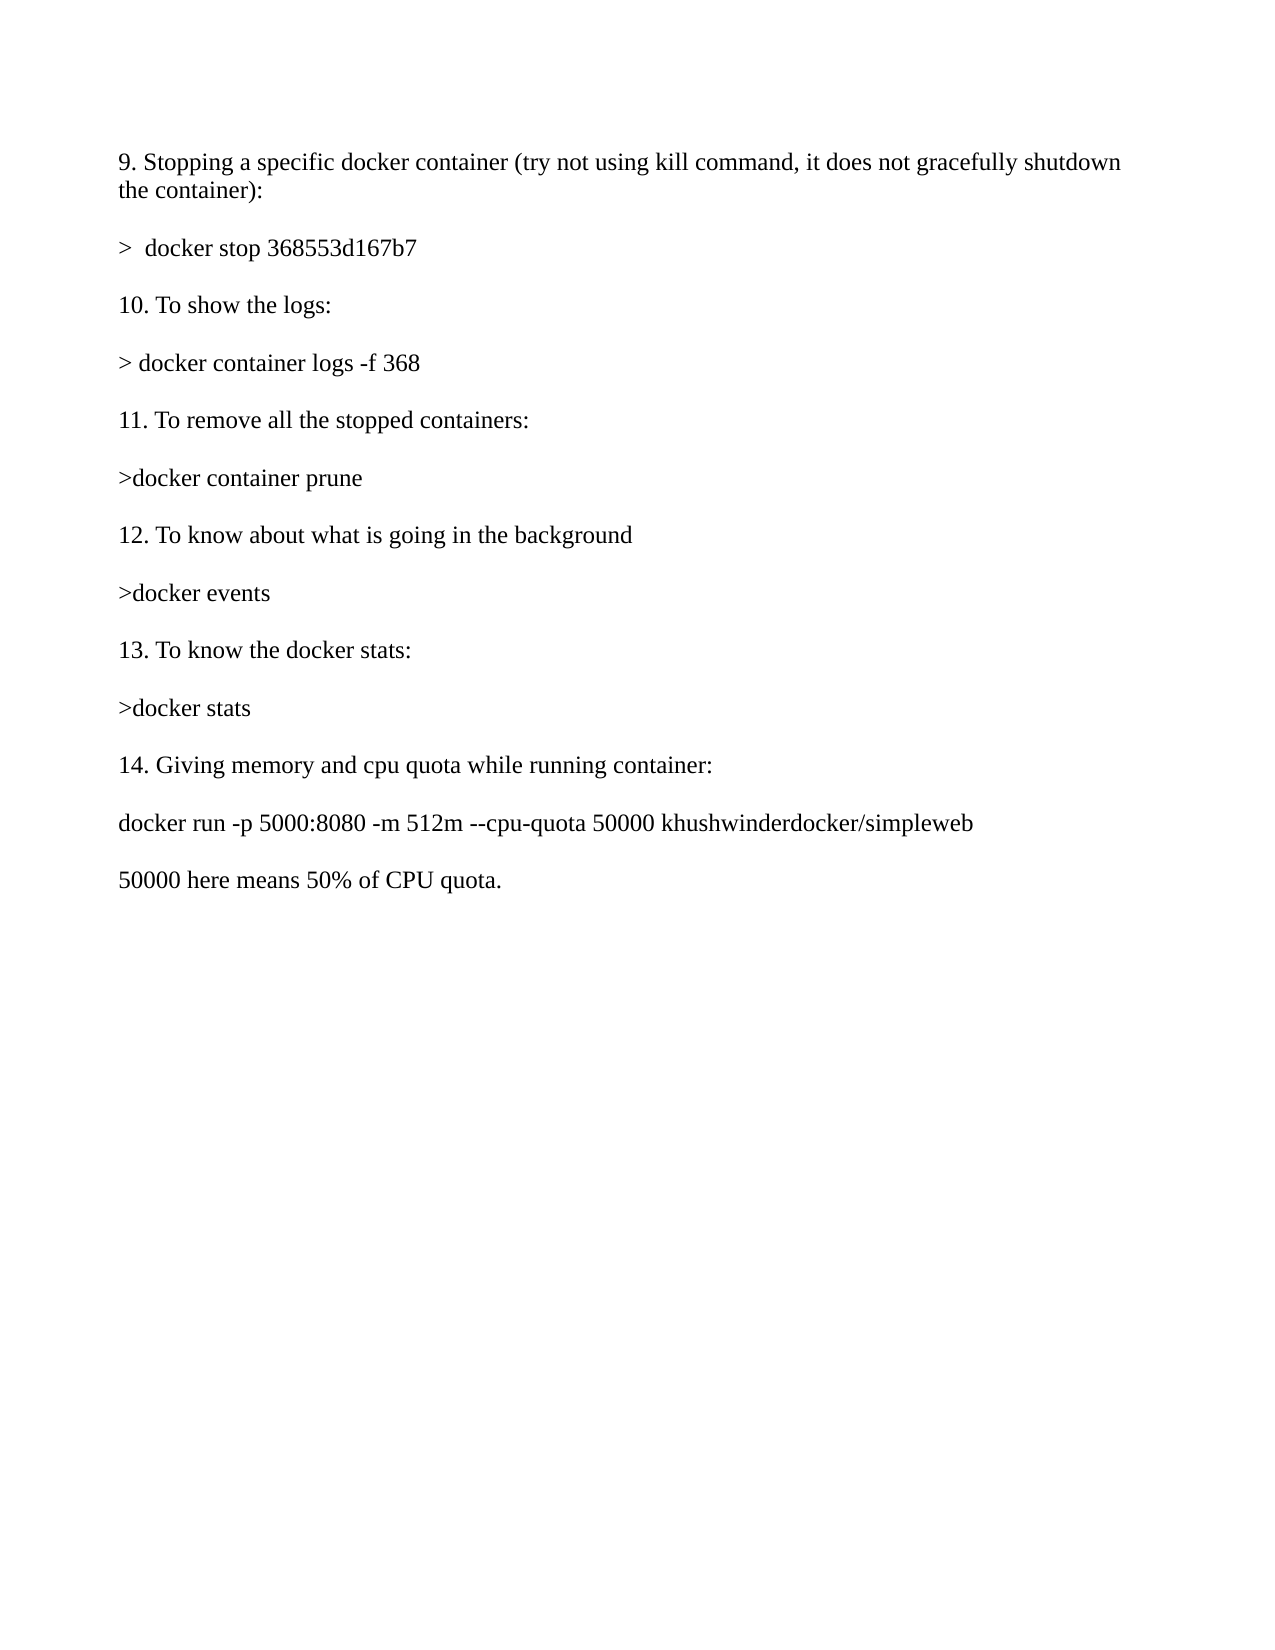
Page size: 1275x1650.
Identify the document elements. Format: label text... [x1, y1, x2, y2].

text >docker stats [118, 693, 1157, 722]
text 11. To remove all the stopped containers: [118, 406, 1157, 434]
text > docker stop 368553d167b7 [118, 233, 1157, 262]
text > docker container logs -f 368 [118, 348, 1157, 377]
text >docker events [118, 578, 1157, 607]
text 12. To know about what is going in the background [118, 521, 1157, 549]
text 10. To show the logs: [118, 291, 1157, 319]
text 14. Giving memory and cpu quota while running container: [118, 751, 1157, 779]
text 9. Stopping a specific docker container (try not using kill command, it does not gracefully shutdown the container): [118, 147, 1157, 204]
text >docker container prune [118, 463, 1157, 492]
text 50000 here means 50% of CPU quota. [118, 866, 1157, 894]
text 13. To know the docker stats: [118, 636, 1157, 664]
text docker run -p 5000:8080 -m 512m --cpu-quota 50000 khushwinderdocker/simpleweb [118, 808, 1157, 837]
